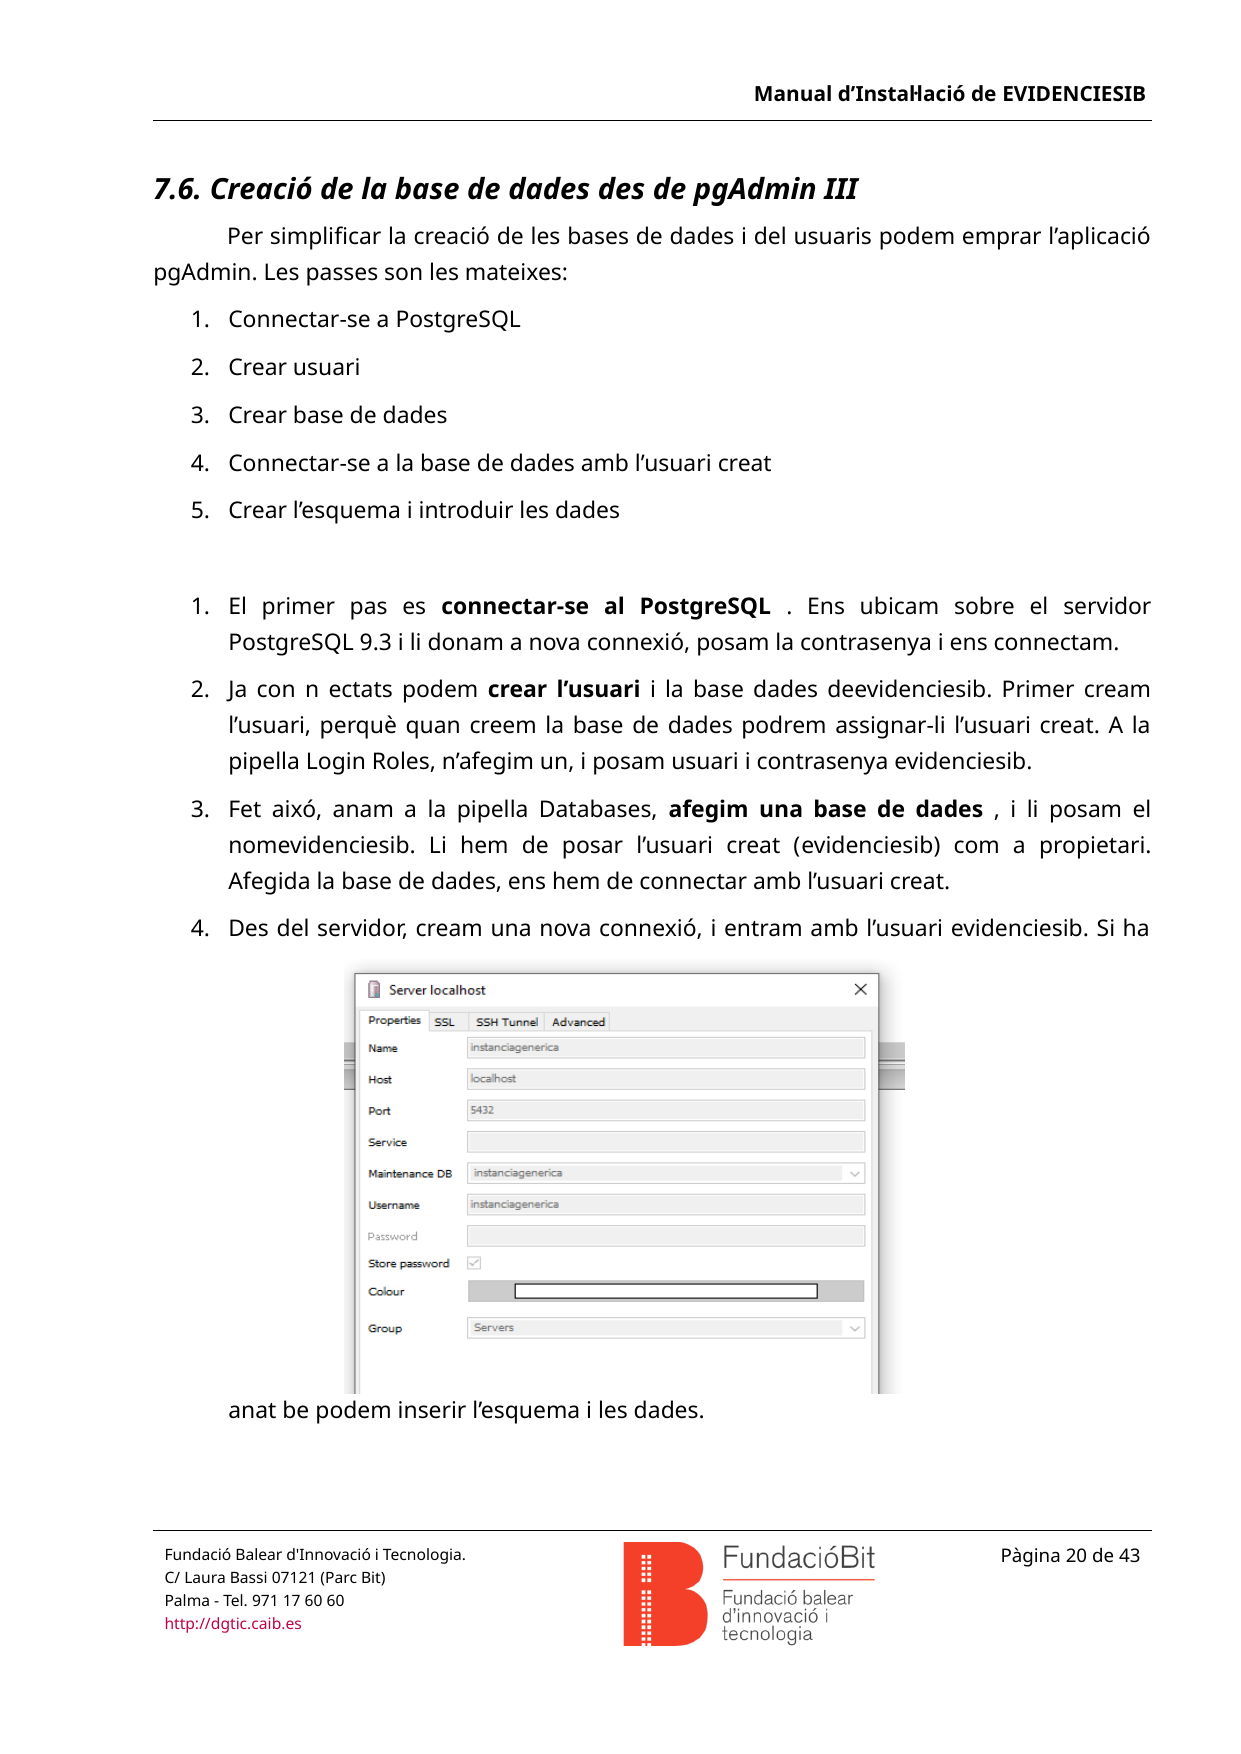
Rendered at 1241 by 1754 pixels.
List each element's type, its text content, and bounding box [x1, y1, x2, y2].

list Ja con n ectats podem crear l’usuari i la base dades deevidenciesib. Primer cream l’usuari, perquè quan creem la base de dades podrem assignar-li l’usuari creat. A la pipella Login Roles, n’afegim un, i posam usuari i contrasenya evidenciesib. [191, 673, 1152, 776]
text Per simplificar la creació de les bases de dades i del usuaris podem emprar l’aplicació pgAdmin. Les passes son les mateixes: [153, 220, 1152, 287]
list Des del servidor, cream una nova connexió, i entram amb l’usuari evidenciesib. Si ha anat be podem inserir l’esquema i les dades. [191, 912, 1152, 1425]
list Connectar-se a la base de dades amb l’usuari creat [191, 446, 1152, 478]
list Crear base de dades [191, 399, 1152, 430]
list Crear usuari [191, 351, 1152, 382]
list Crear l’esquema i introduir les dades [191, 494, 1152, 525]
picture [344, 959, 905, 1394]
subtitle Creació de la base de dades des de pgAdmin III [153, 168, 1152, 208]
picture [623, 1542, 875, 1646]
list Connectar-se a PostgreSQL [191, 303, 1152, 334]
list Fet aixó, anam a la pipella Databases, afegim una base de dades , i li posam el nomevidenciesib. Li hem de posar l’usuari creat (evidenciesib) com a propietari. Afegida la base de dades, ens hem de connectar amb l’usuari creat. [191, 793, 1152, 896]
list El primer pas es connectar-se al PostgreSQL . Ens ubicam sobre el servidor PostgreSQL 9.3 i li donam a nova connexió, posam la contrasenya i ens connectam. [191, 589, 1152, 657]
